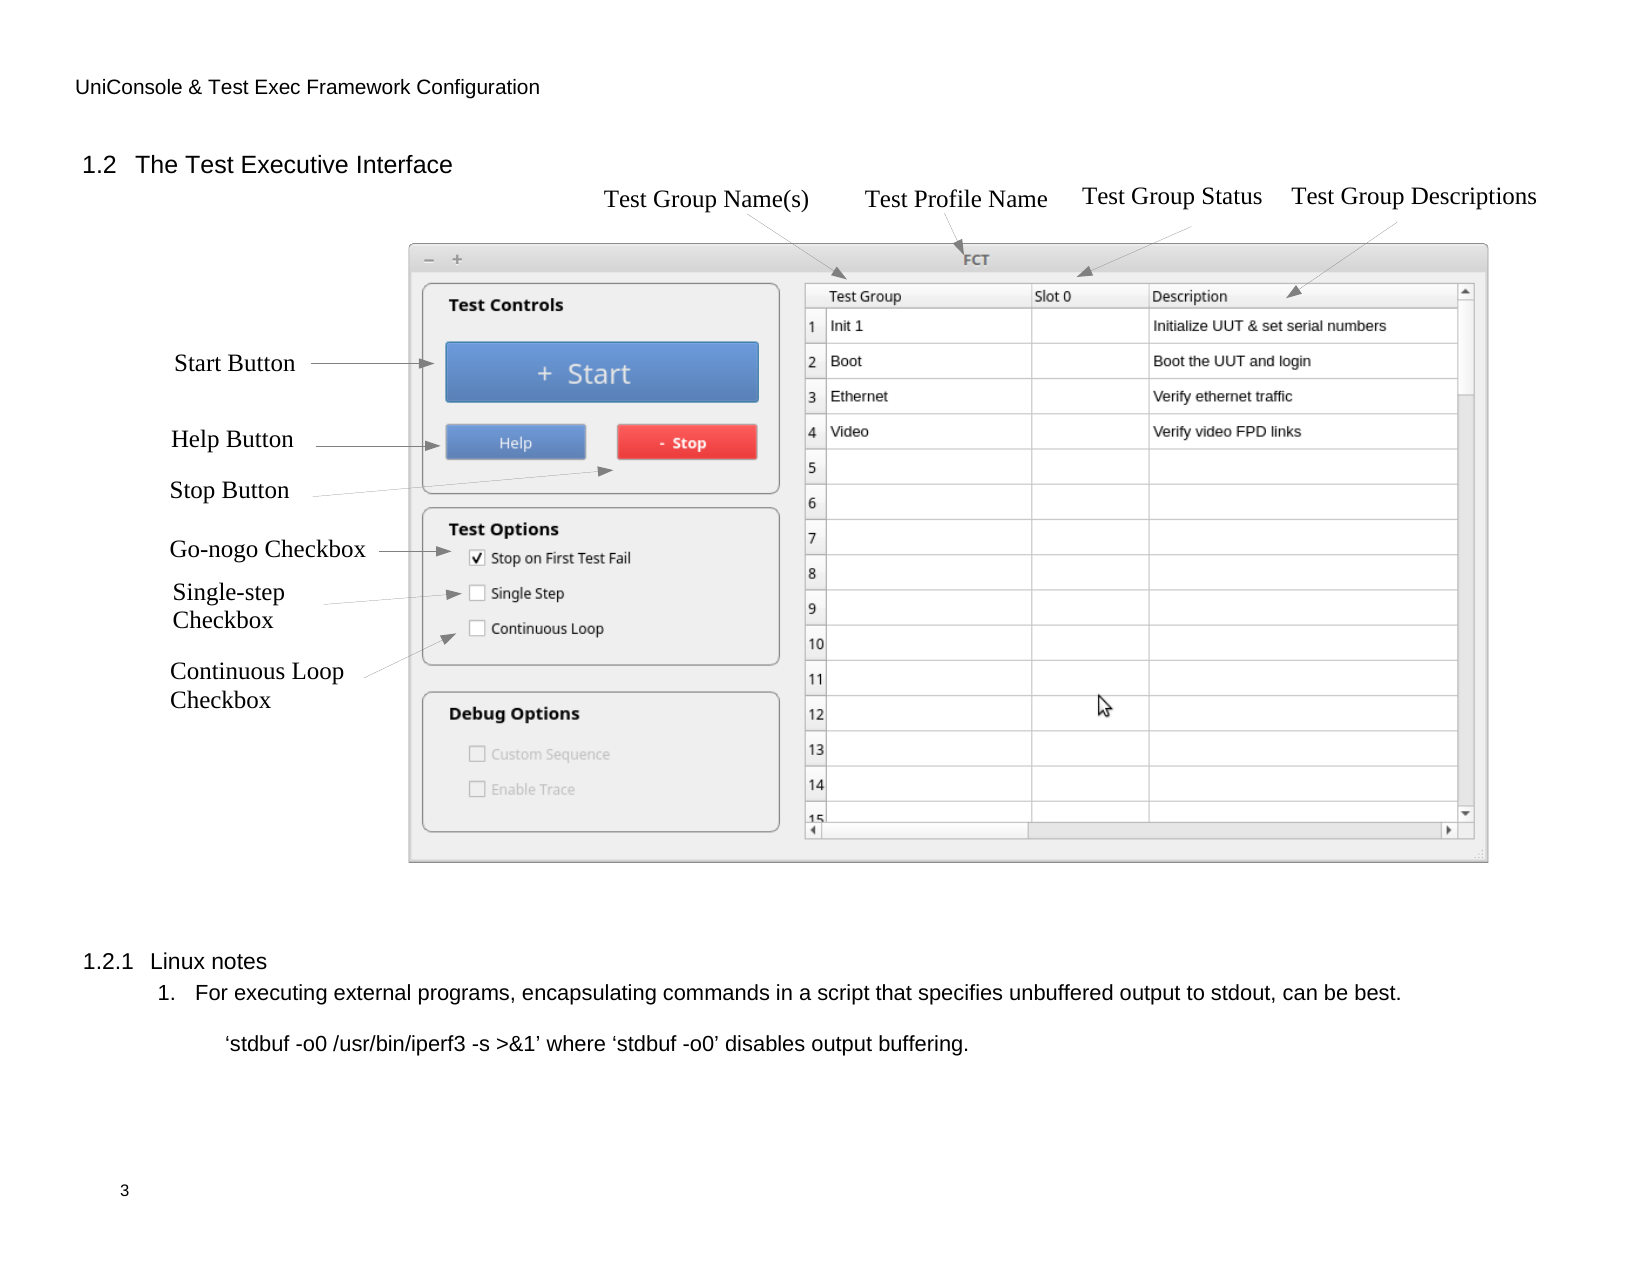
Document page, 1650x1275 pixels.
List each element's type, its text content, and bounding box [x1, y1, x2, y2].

subtitle ‘stdbuf -o0 /usr/bin/iperf3 -s >&1’ where ‘stdbuf -o0’ disables output buffering. [225, 1030, 1575, 1056]
subtitle For executing external programs, encapsulating commands in a script that specifies unbuffered output to stdout, can be best. [157, 980, 1575, 1005]
subtitle The Test Executive Interface [75, 150, 1575, 179]
picture [408, 243, 1489, 863]
subtitle Linux notes [76, 948, 1575, 974]
